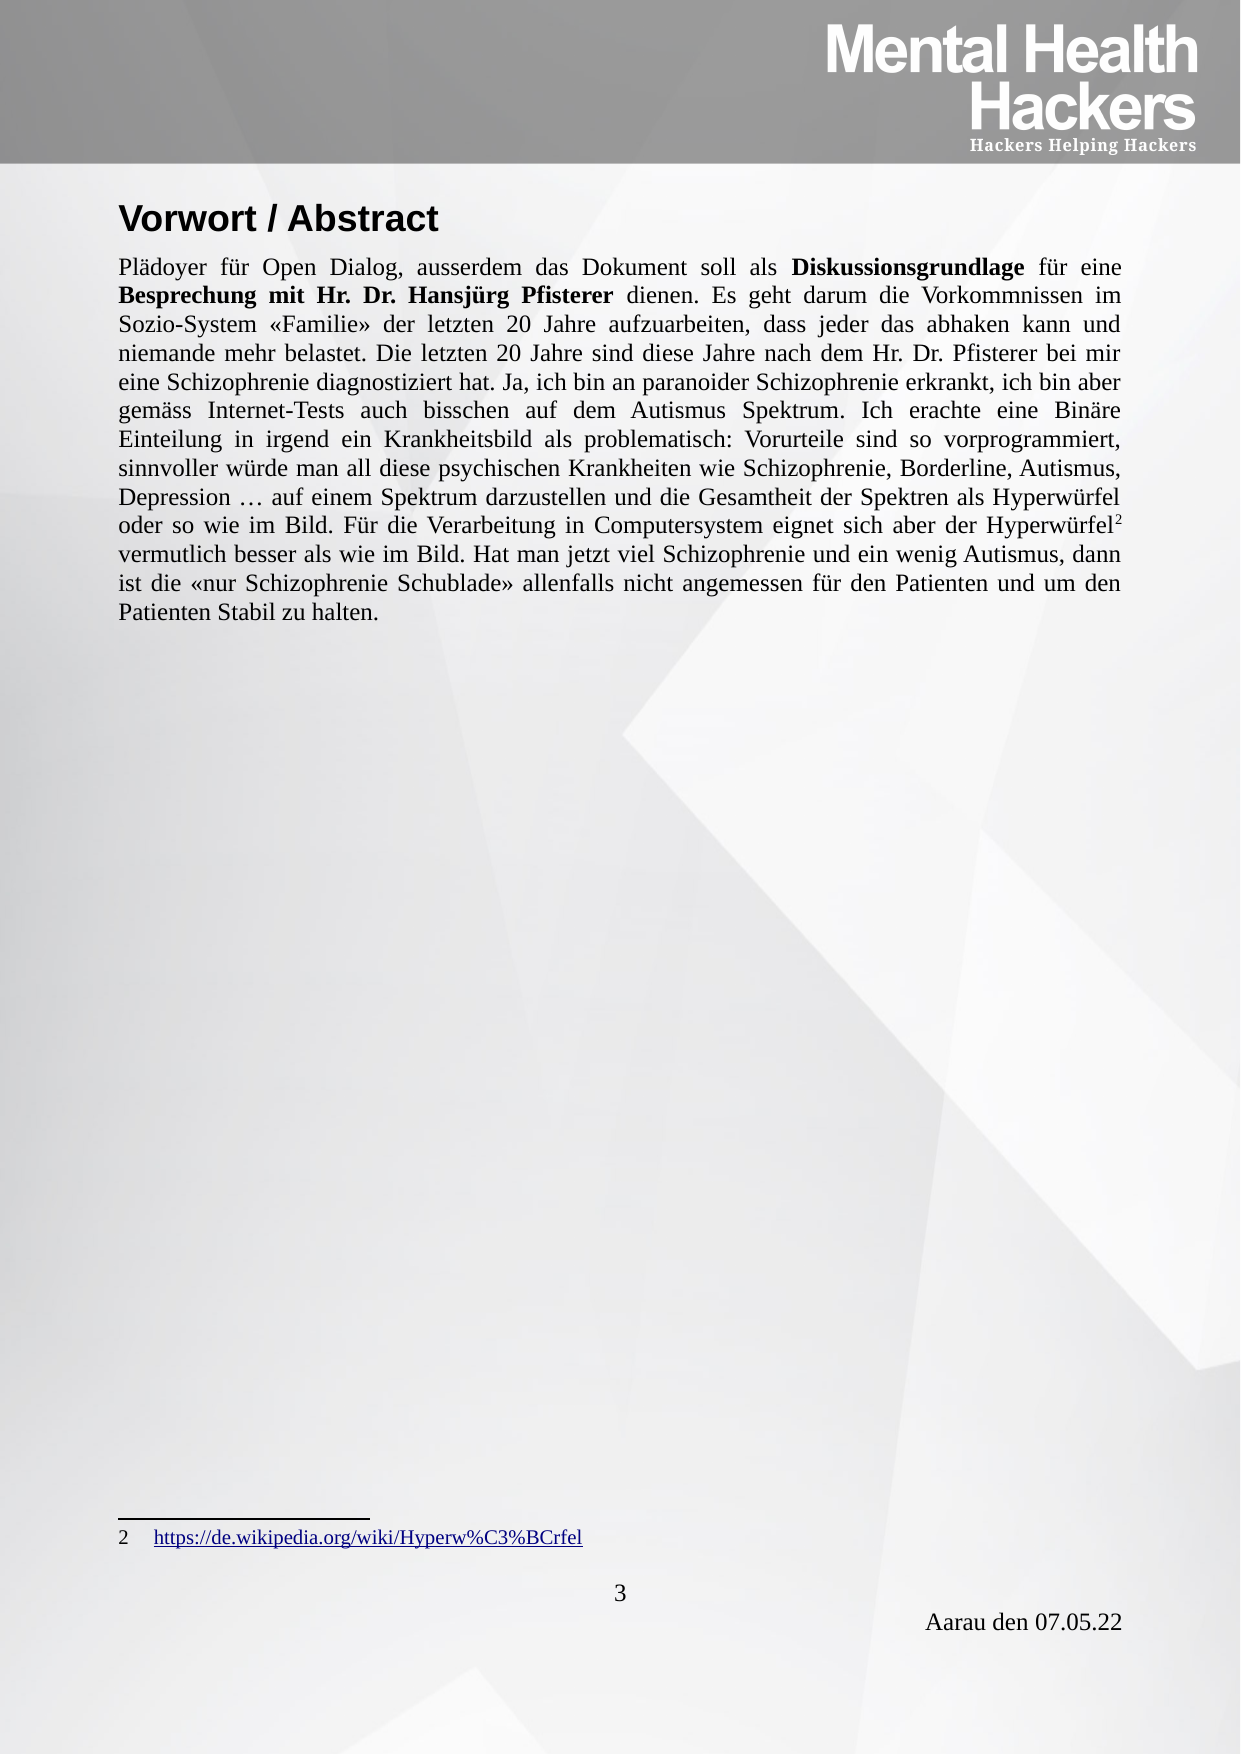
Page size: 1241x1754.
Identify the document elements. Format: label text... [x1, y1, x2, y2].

picture [0, 0, 1241, 1754]
text https://de.wikipedia.org/wiki/Hyperw%C3%BCrfel [118, 1525, 1122, 1549]
text Plädoyer für Open Dialog, ausserdem das Dokument soll als Diskussionsgrundlage für eine Besprechung mit Hr. Dr. Hansjürg Pfisterer dienen. Es geht darum die Vorkommnissen im Sozio-System «Familie» der letzten 20 Jahre aufzuarbeiten, dass jeder das abhaken kann und niemande mehr belastet. Die letzten 20 Jahre sind diese Jahre nach dem Hr. Dr. Pfisterer bei mir eine Schizophrenie diagnostiziert hat. Ja, ich bin an paranoider Schizophrenie erkrankt, ich bin aber gemäss Internet-Tests auch bisschen auf dem Autismus Spektrum. Ich erachte eine Binäre Einteilung in irgend ein Krankheitsbild als problematisch: Vorurteile sind so vorprogrammiert, sinnvoller würde man all diese psychischen Krankheiten wie Schizophrenie, Borderline, Autismus, Depression … auf einem Spektrum darzustellen und die Gesamtheit der Spektren als Hyperwürfel oder so wie im Bild. Für die Verarbeitung in Computersystem eignet sich aber der Hyperwürfel vermutlich besser als wie im Bild. Hat man jetzt viel Schizophrenie und ein wenig Autismus, dann ist die «nur Schizophrenie Schublade» allenfalls nicht angemessen für den Patienten und um den Patienten Stabil zu halten. [118, 252, 1122, 626]
subtitle Vorwort / Abstract [118, 196, 1122, 239]
